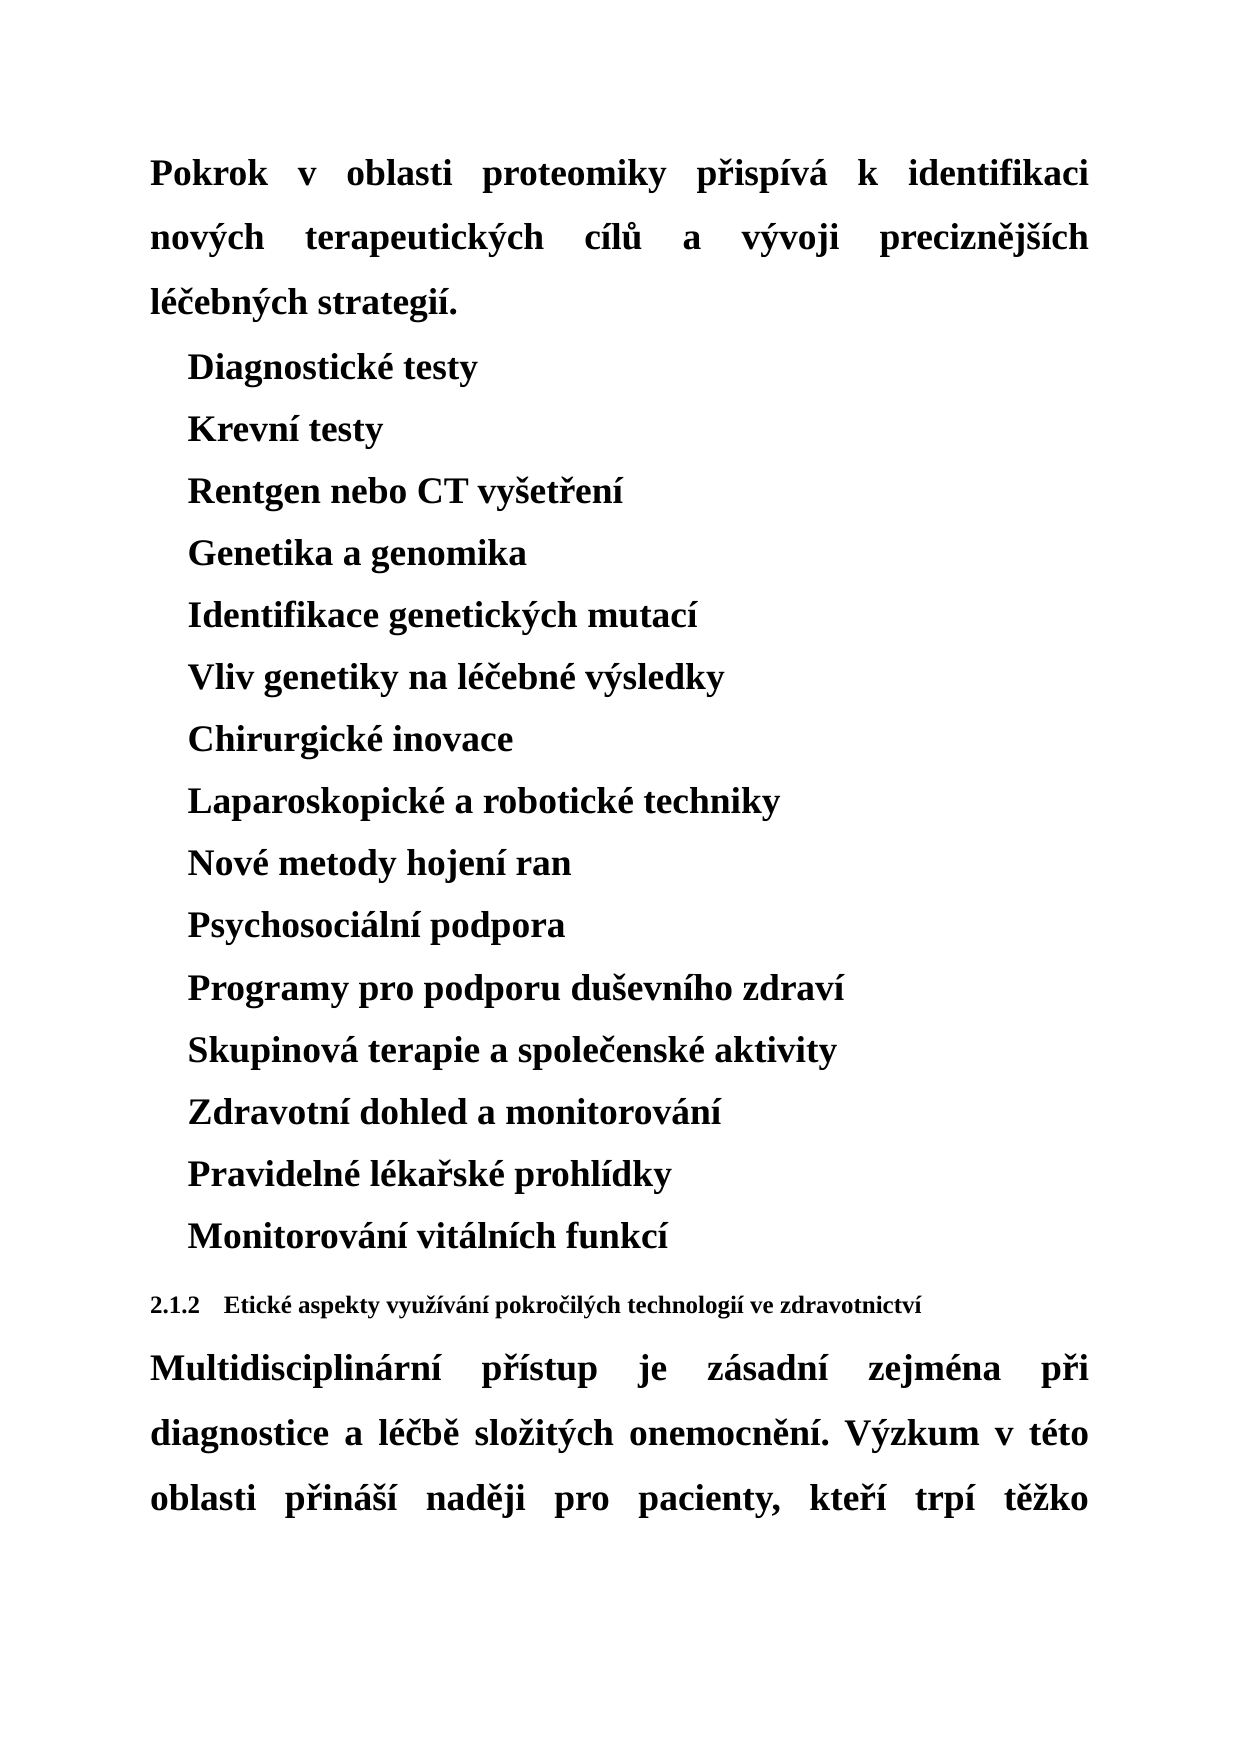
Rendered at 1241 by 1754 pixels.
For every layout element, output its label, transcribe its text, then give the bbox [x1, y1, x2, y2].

list Laparoskopické a robotické techniky [187, 779, 1090, 822]
text Multidisciplinární přístup je zásadní zejména při diagnostice a léčbě složitých onemocnění. Výzkum v této oblasti přináší naději pro pacienty, kteří trpí těžko [150, 1346, 1090, 1518]
list Psychosociální podpora [187, 903, 1090, 946]
subtitle Etické aspekty využívání pokročilých technologií ve zdravotnictví [150, 1290, 1090, 1319]
list Pravidelné lékařské prohlídky [187, 1151, 1090, 1194]
list Krevní testy [187, 406, 1090, 449]
list Monitorování vitálních funkcí [187, 1213, 1090, 1256]
text Pokrok v oblasti proteomiky přispívá k identifikaci nových terapeutických cílů a vývoji preciznějších léčebných strategií. [150, 150, 1090, 322]
list Vliv genetiky na léčebné výsledky [187, 654, 1090, 698]
list Genetika a genomika [187, 530, 1090, 573]
list Programy pro podporu duševního zdraví [187, 965, 1090, 1008]
list Diagnostické testy [187, 344, 1090, 387]
list Rentgen nebo CT vyšetření [187, 468, 1090, 511]
list Chirurgické inovace [187, 717, 1090, 760]
list Identifikace genetických mutací [187, 592, 1090, 636]
list Nové metody hojení ran [187, 841, 1090, 884]
list Skupinová terapie a společenské aktivity [187, 1027, 1090, 1070]
list Zdravotní dohled a monitorování [187, 1089, 1090, 1132]
